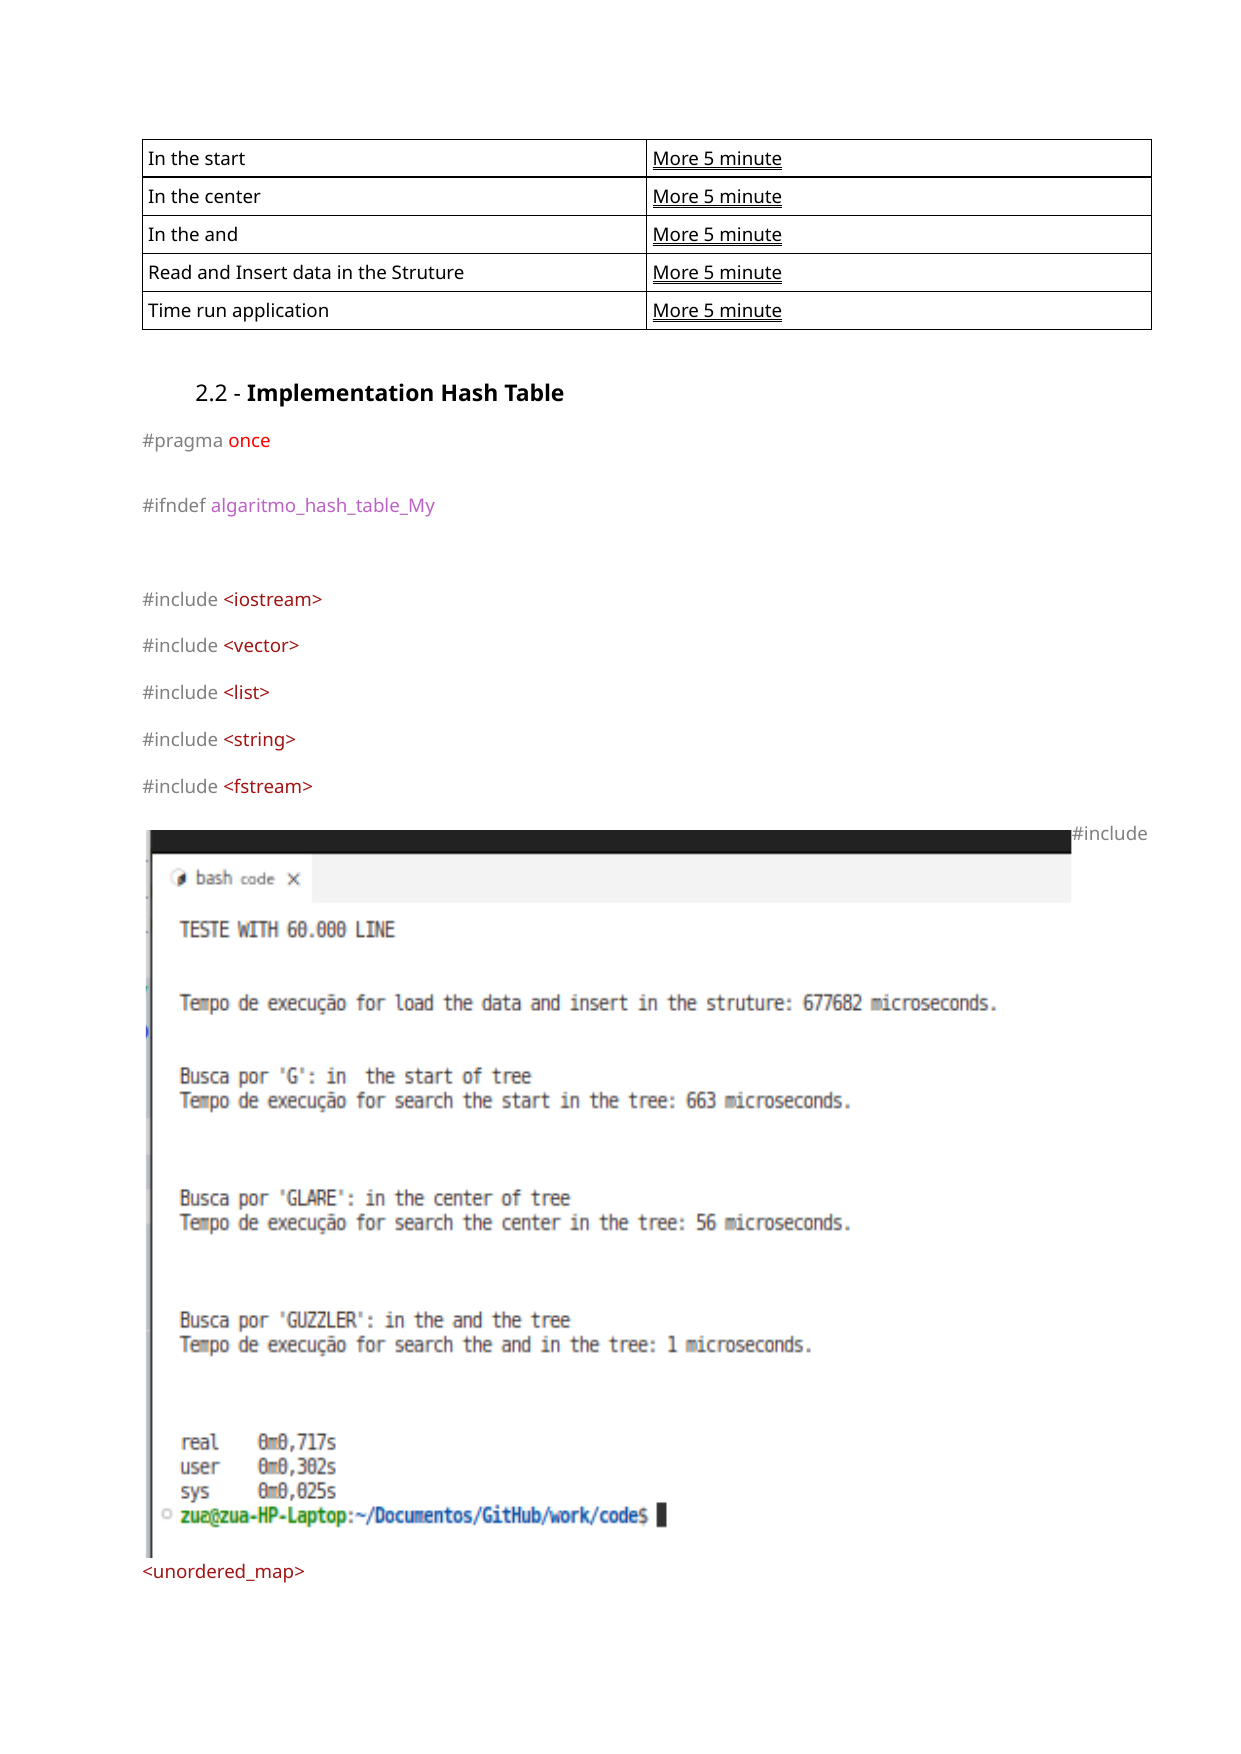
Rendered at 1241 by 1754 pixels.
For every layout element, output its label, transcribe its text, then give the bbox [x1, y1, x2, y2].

text #include <list> [142, 658, 1152, 705]
picture [145, 830, 1072, 1558]
table_cell More 5 minute [647, 140, 1151, 176]
table_cell More 5 minute [647, 216, 1151, 252]
table_cell In the center [143, 178, 646, 214]
table_cell More 5 minute [647, 292, 1151, 328]
text #include <vector> [142, 611, 1152, 658]
text #include <fstream> [142, 752, 1152, 799]
table_cell In the and [143, 216, 646, 252]
table_cell More 5 minute [647, 254, 1151, 291]
text 2.2 - Implementation Hash Table [142, 376, 1152, 408]
text #pragma once [142, 427, 1152, 452]
table_cell Read and Insert data in the Struture [143, 254, 646, 291]
text #include <string> [142, 705, 1152, 752]
table_cell Time run application [143, 292, 646, 328]
text #include <iostream> [142, 564, 1152, 611]
text #ifndef algaritmo_hash_table_My [142, 471, 1152, 518]
table_cell More 5 minute [647, 178, 1151, 214]
table_cell In the start [143, 140, 646, 176]
text #include <unordered_map> [142, 799, 1152, 1583]
